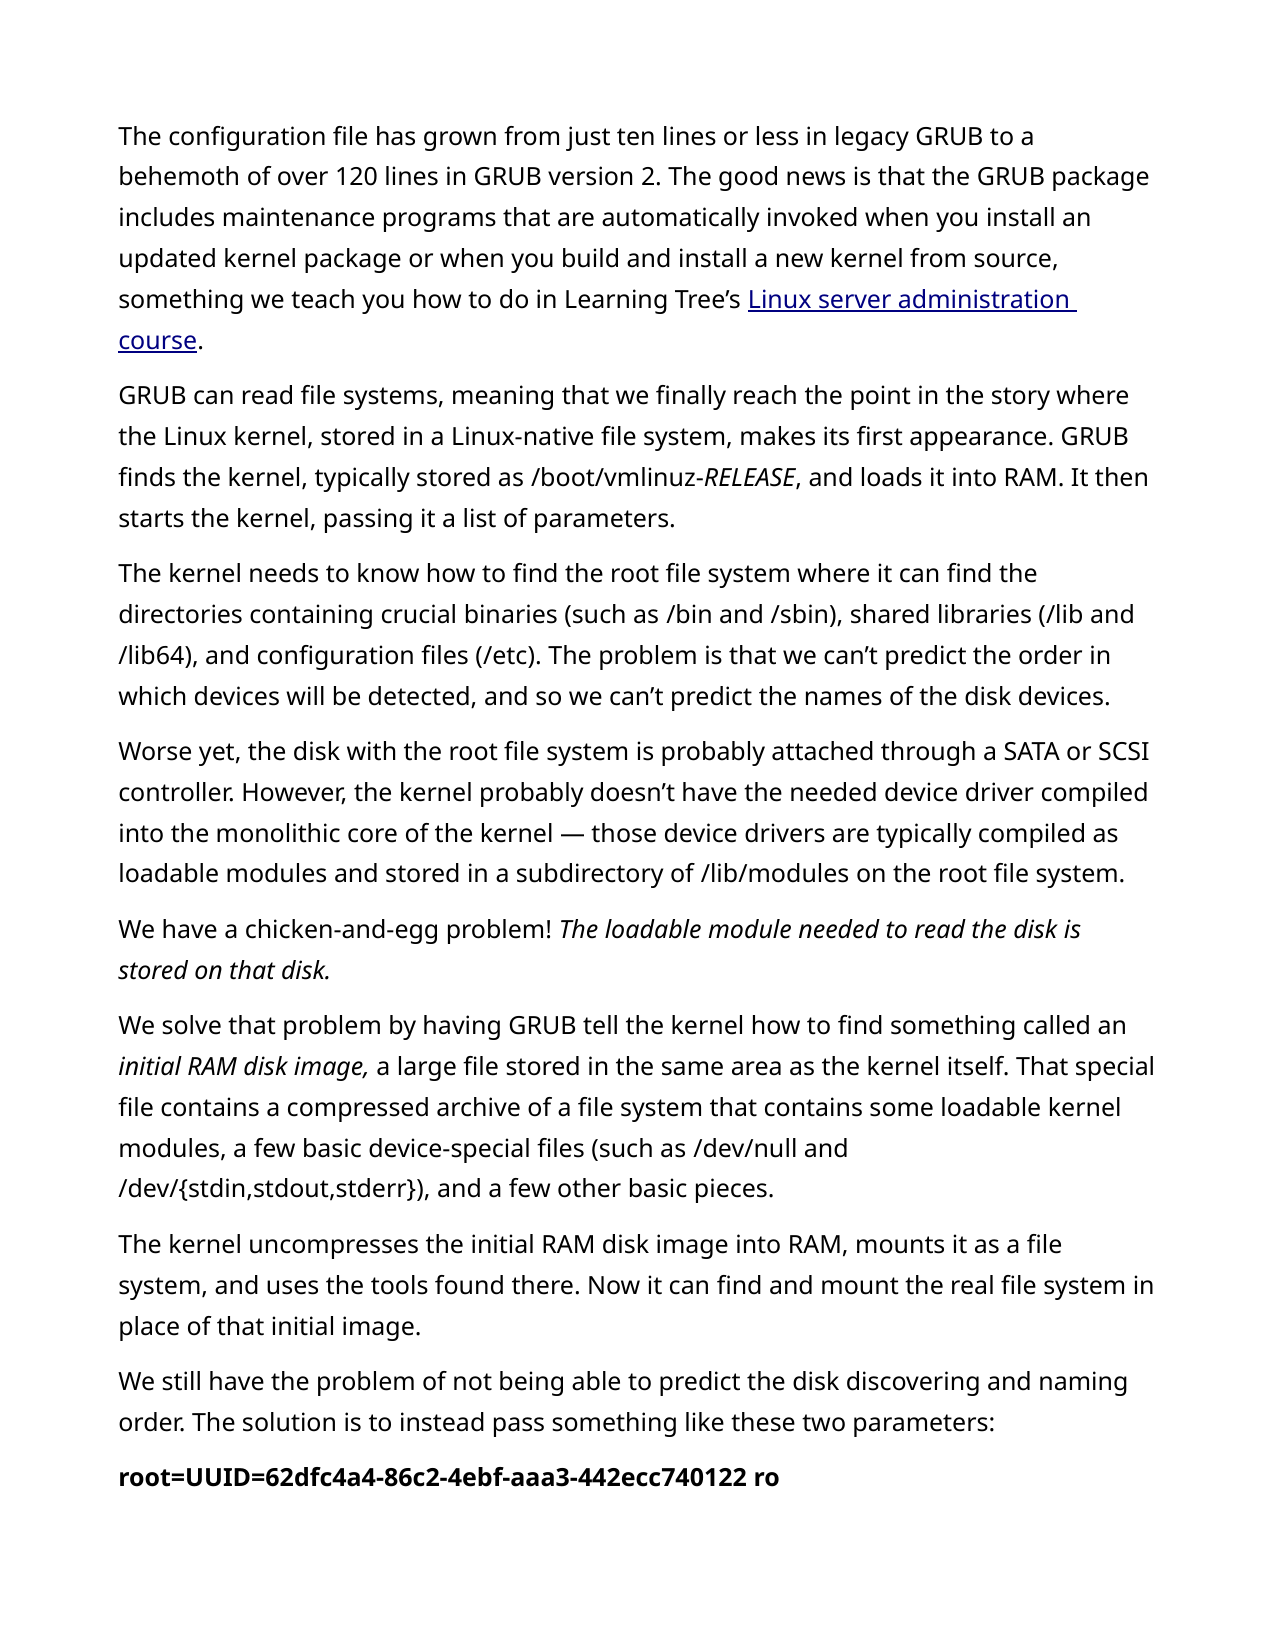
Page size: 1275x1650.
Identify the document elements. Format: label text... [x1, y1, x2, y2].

text Worse yet, the disk with the root file system is probably attached through a SATA or SCSI controller. However, the kernel probably doesn’t have the needed device driver compiled into the monolithic core of the kernel — those device drivers are typically compiled as loadable modules and stored in a subdirectory of /lib/modules on the root file system. [118, 733, 1157, 890]
text GRUB can read file systems, meaning that we finally reach the point in the story where the Linux kernel, stored in a Linux-native file system, makes its first appearance. GRUB finds the kernel, typically stored as /boot/vmlinuz-RELEASE, and loads it into RAM. It then starts the kernel, passing it a list of parameters. [118, 378, 1157, 534]
text The kernel uncompresses the initial RAM disk image into RAM, mounts it as a file system, and uses the tools found there. Now it can find and mount the real file system in place of that initial image. [118, 1226, 1157, 1342]
text We still have the problem of not being able to predict the disk discovering and naming order. The solution is to instead pass something like these two parameters: [118, 1363, 1157, 1438]
text We solve that problem by having GRUB tell the kernel how to find something called an initial RAM disk image, a large file stored in the same area as the kernel itself. That special file contains a compressed archive of a file system that contains some loadable kernel modules, a few basic device-special files (such as /dev/null and /dev/{stdin,stdout,stderr}), and a few other basic pieces. [118, 1008, 1157, 1205]
text We have a chicken-and-egg problem! The loadable module needed to read the disk is stored on that disk. [118, 911, 1157, 986]
text The configuration file has grown from just ten lines or less in legacy GRUB to a behemoth of over 120 lines in GRUB version 2. The good news is that the GRUB package includes maintenance programs that are automatically invoked when you install an updated kernel package or when you build and install a new kernel from source, something we teach you how to do in Learning Tree’s Linux server administration course. [118, 118, 1157, 356]
text root=UUID=62dfc4a4-86c2-4ebf-aaa3-442ecc740122 ro [118, 1460, 1157, 1494]
text The kernel needs to know how to find the root file system where it can find the directories containing crucial binaries (such as /bin and /sbin), shared libraries (/lib and /lib64), and configuration files (/etc). The problem is that we can’t predict the order in which devices will be detected, and so we can’t predict the names of the disk devices. [118, 556, 1157, 712]
